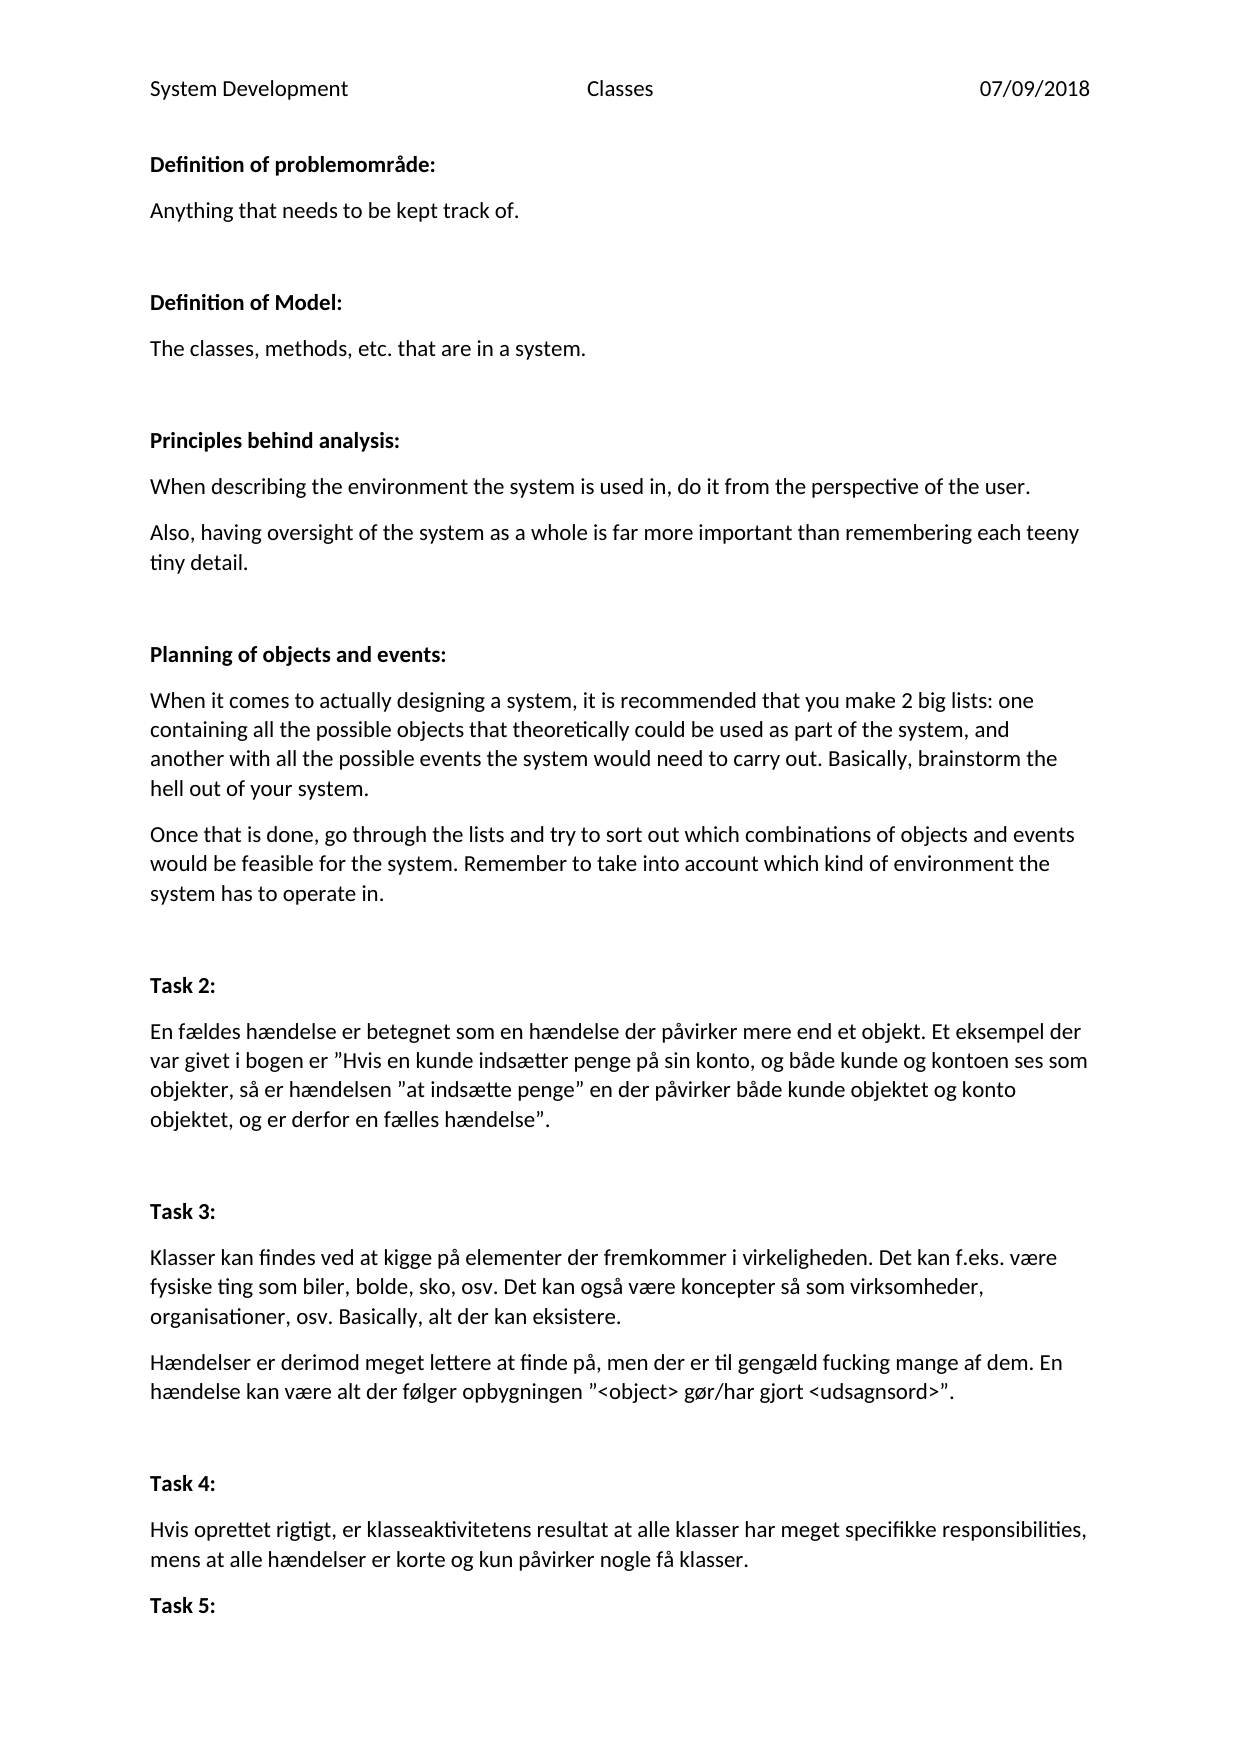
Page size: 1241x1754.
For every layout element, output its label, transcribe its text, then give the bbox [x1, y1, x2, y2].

text Task 3: [150, 1197, 1090, 1225]
text Once that is done, go through the lists and try to sort out which combinations of objects and events would be feasible for the system. Remember to take into account which kind of environment the system has to operate in. [150, 820, 1090, 907]
text Task 4: [150, 1469, 1090, 1497]
text Task 2: [150, 971, 1090, 999]
text Hændelser er derimod meget lettere at finde på, men der er til gengæld fucking mange af dem. En hændelse kan være alt der følger opbygningen ”<object> gør/har gjort <udsagnsord>”. [150, 1348, 1090, 1405]
text Task 5: [150, 1591, 1090, 1619]
text Definition of Model: [150, 288, 1090, 316]
text The classes, methods, etc. that are in a system. [150, 334, 1090, 362]
text En fældes hændelse er betegnet som en hændelse der påvirker mere end et objekt. Et eksempel der var givet i bogen er ”Hvis en kunde indsætter penge på sin konto, og både kunde og kontoen ses som objekter, så er hændelsen ”at indsætte penge” en der påvirker både kunde objektet og konto objektet, og er derfor en fælles hændelse”. [150, 1017, 1090, 1133]
text When describing the environment the system is used in, do it from the perspective of the user. [150, 472, 1090, 500]
text Principles behind analysis: [150, 426, 1090, 454]
text Hvis oprettet rigtigt, er klasseaktivitetens resultat at alle klasser har meget specifikke responsibilities, mens at alle hændelser er korte og kun påvirker nogle få klasser. [150, 1515, 1090, 1573]
text Definition of problemområde: [150, 150, 1090, 178]
text Anything that needs to be kept track of. [150, 196, 1090, 224]
text Klasser kan findes ved at kigge på elementer der fremkommer i virkeligheden. Det kan f.eks. være fysiske ting som biler, bolde, sko, osv. Det kan også være koncepter så som virksomheder, organisationer, osv. Basically, alt der kan eksistere. [150, 1243, 1090, 1330]
text When it comes to actually designing a system, it is recommended that you make 2 big lists: one containing all the possible objects that theoretically could be used as part of the system, and another with all the possible events the system would need to carry out. Basically, brainstorm the hell out of your system. [150, 686, 1090, 802]
text Planning of objects and events: [150, 640, 1090, 668]
text Also, having oversight of the system as a whole is far more important than remembering each teeny tiny detail. [150, 518, 1090, 576]
